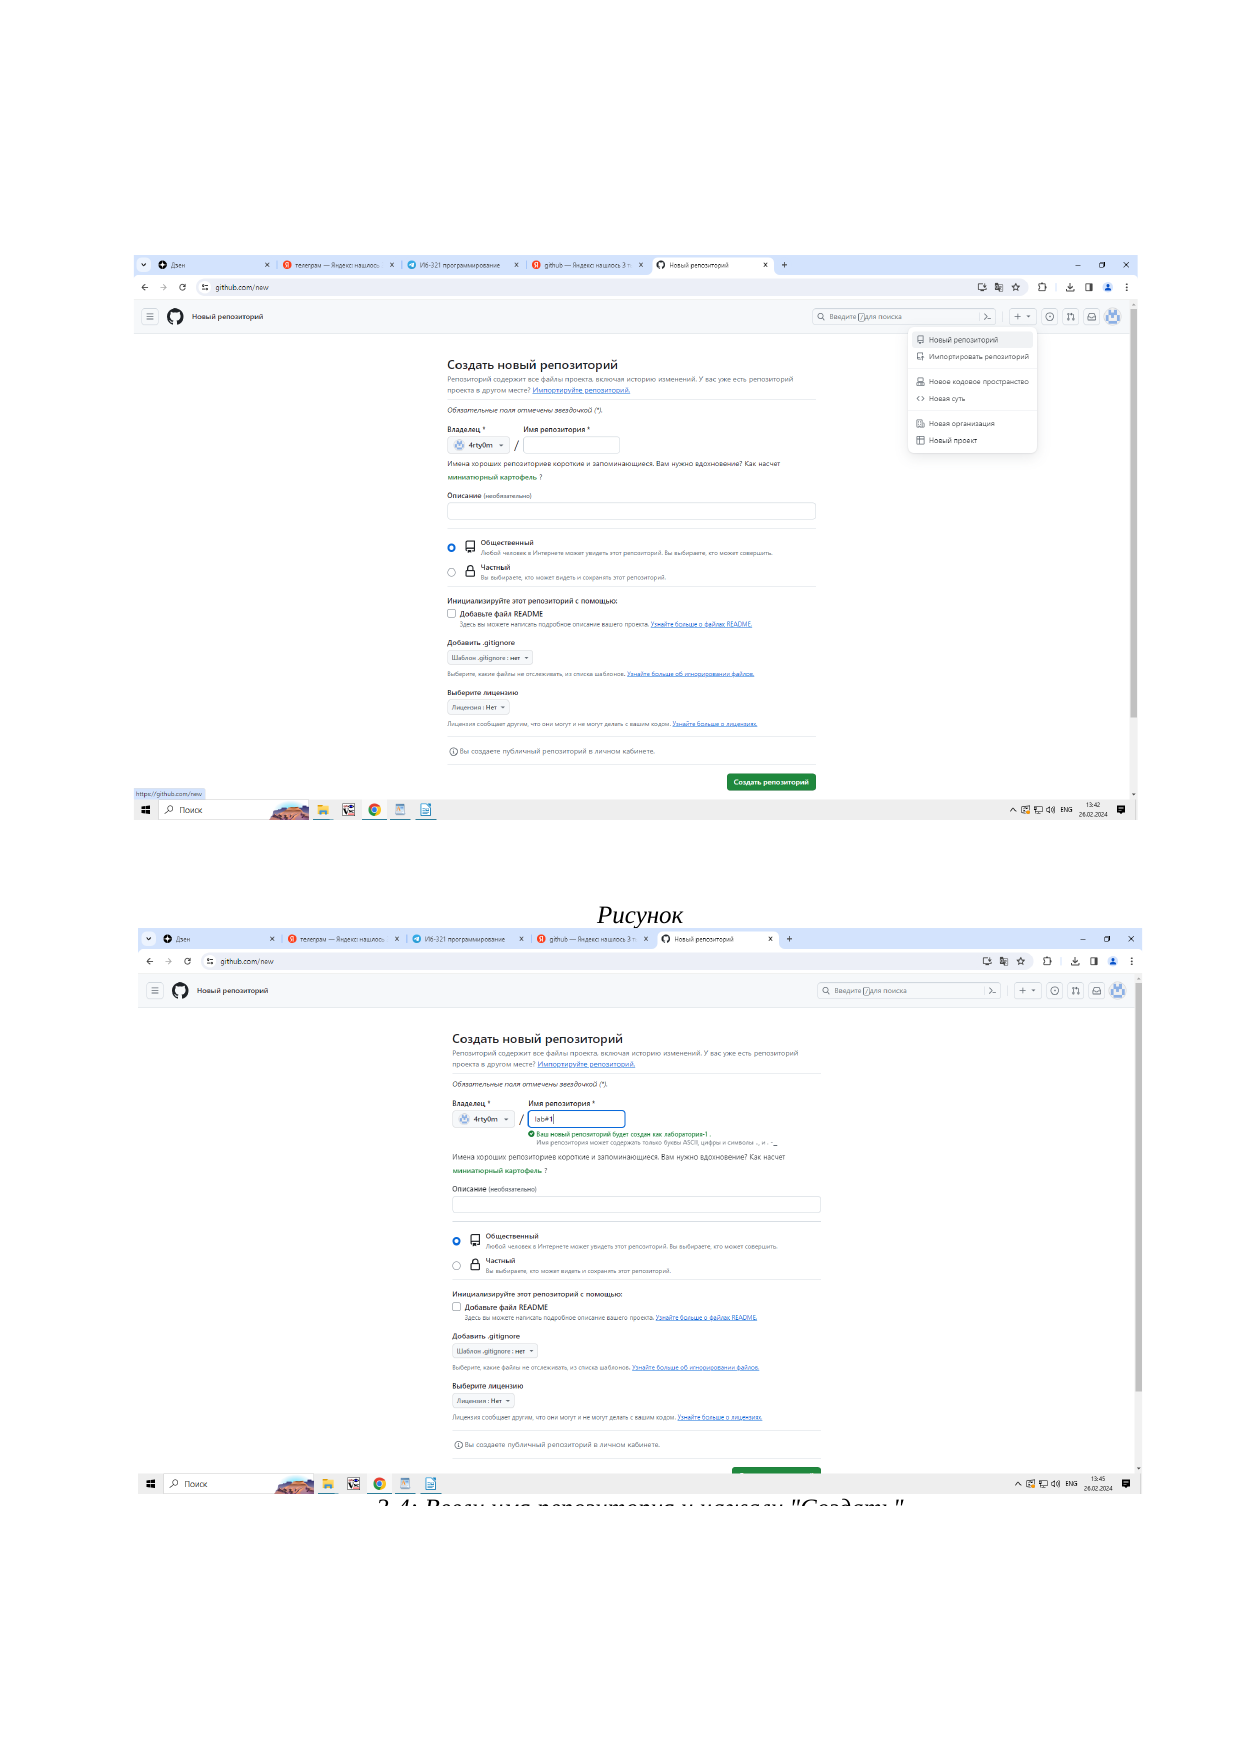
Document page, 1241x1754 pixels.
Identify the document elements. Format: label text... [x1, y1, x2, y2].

text Рисунок 3-4: Ввели имя репозитория и нажали "Создать" [138, 900, 1142, 928]
picture [138, 928, 1143, 1494]
picture [133, 255, 1138, 820]
text Рисунок 3-4: Ввели имя репозитория и нажали "Создать" [138, 1494, 1142, 1506]
